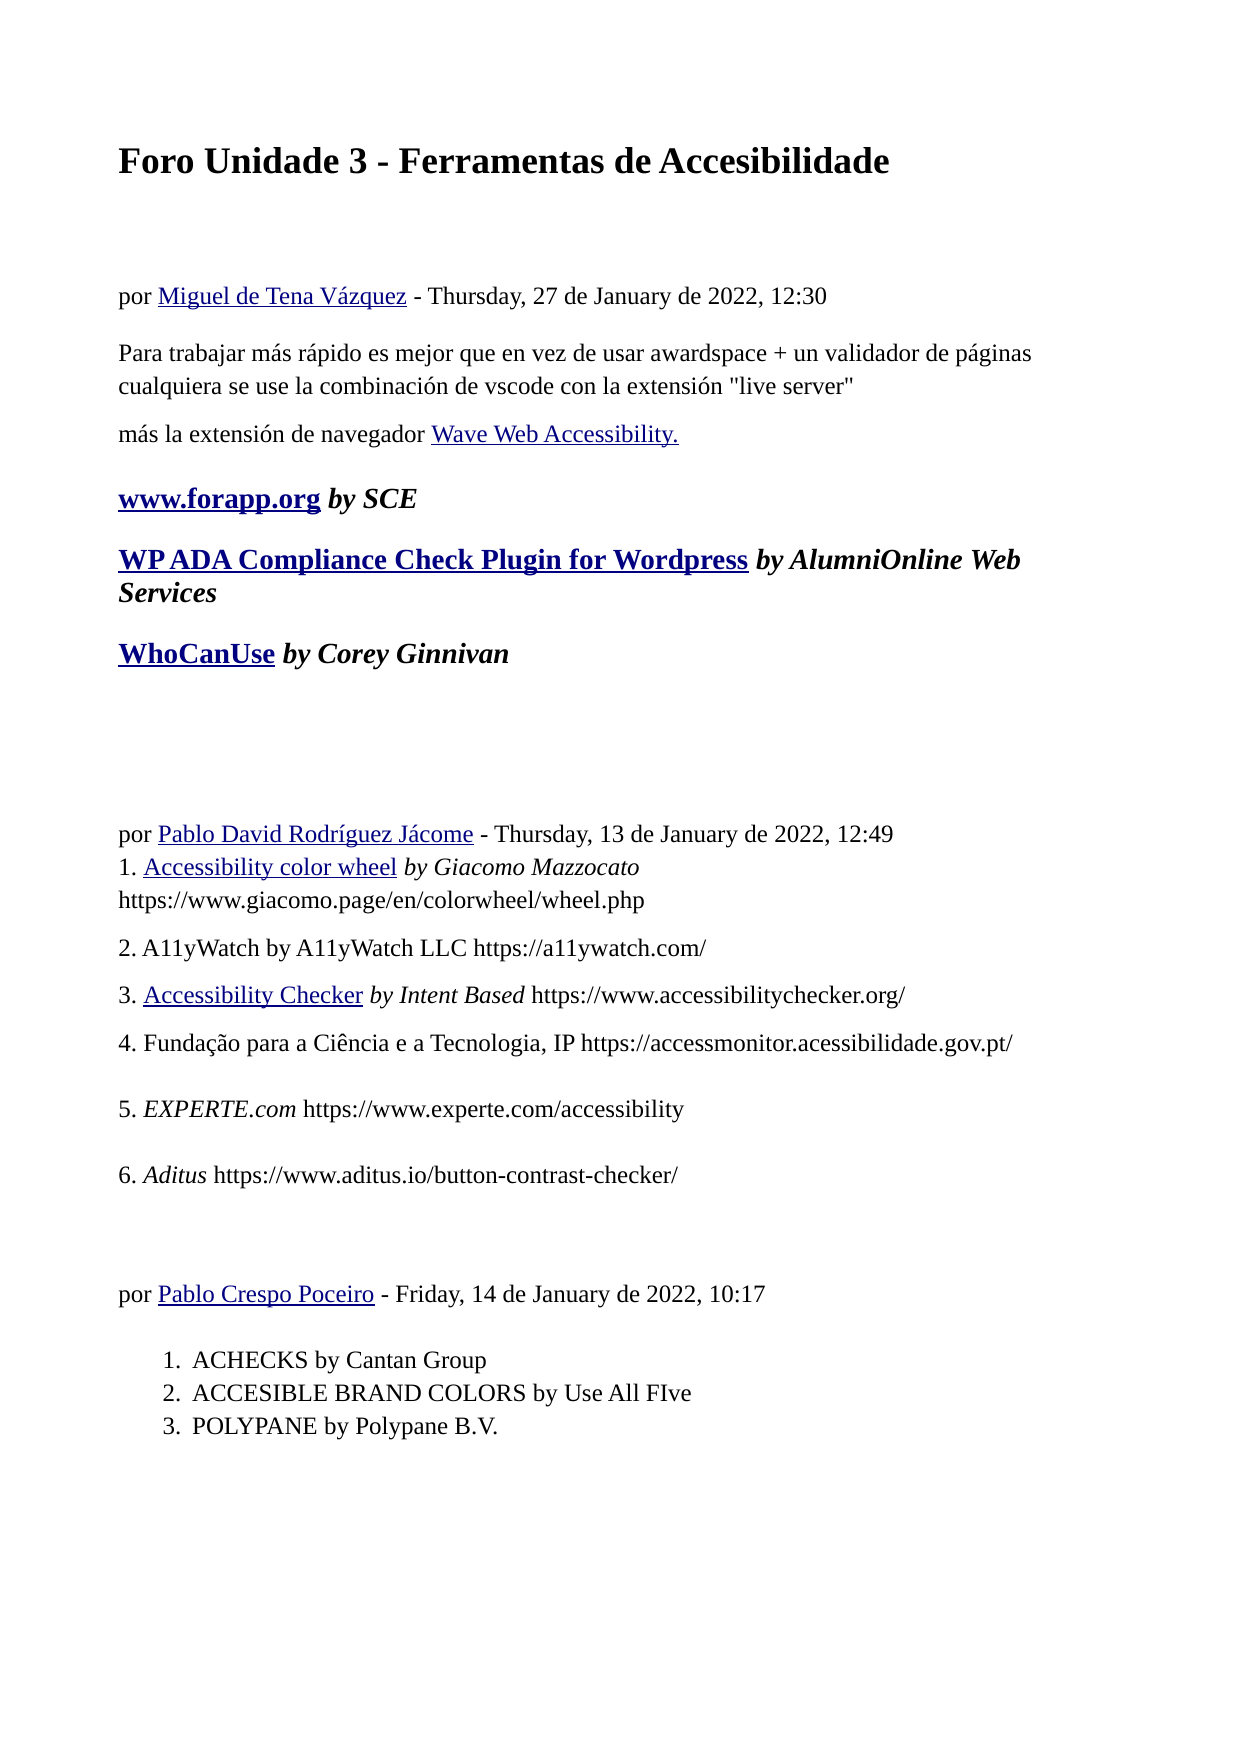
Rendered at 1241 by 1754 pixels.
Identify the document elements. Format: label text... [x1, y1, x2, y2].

text 2. A11yWatch by A11yWatch LLC https://a11ywatch.com/ [118, 933, 1122, 961]
text 3. Accessibility Checker by Intent Based https://www.accessibilitychecker.org/ [118, 980, 1122, 1009]
text más la extensión de navegador Wave Web Accessibility. [118, 419, 1122, 448]
text por Pablo Crespo Poceiro - Friday, 14 de January de 2022, 10:17 [118, 1279, 1122, 1308]
text 6. Aditus https://www.aditus.io/button-contrast-checker/ [118, 1160, 1122, 1189]
subtitle www.forapp.org by SCE [118, 481, 1122, 515]
text Para trabajar más rápido es mejor que en vez de usar awardspace + un validador de páginas cualquiera se use la combinación de vscode con la extensión "live server" [118, 338, 1122, 400]
list ACCESIBLE BRAND COLORS by Use All FIve [162, 1378, 1122, 1407]
list ACHECKS by Cantan Group [162, 1345, 1122, 1374]
subtitle WhoCanUse by Corey Ginnivan [118, 636, 1122, 669]
text 5. EXPERTE.com https://www.experte.com/accessibility [118, 1094, 1122, 1123]
text 4. Fundação para a Ciência e a Tecnologia, IP https://accessmonitor.acessibilidade.gov.pt/ [118, 1028, 1122, 1057]
text por Pablo David Rodríguez Jácome - Thursday, 13 de January de 2022, 12:49 [118, 819, 1122, 848]
subtitle WP ADA Compliance Check Plugin for Wordpress by AlumniOnline Web Services [118, 542, 1122, 609]
text 1. Accessibility color wheel by Giacomo Mazzocato https://www.giacomo.page/en/colorwheel/wheel.php [118, 852, 1122, 914]
list POLYPANE by Polypane B.V. [162, 1411, 1122, 1440]
text por Miguel de Tena Vázquez - Thursday, 27 de January de 2022, 12:30 [118, 281, 1122, 309]
subtitle Foro Unidade 3 - Ferramentas de Accesibilidade [118, 139, 1122, 182]
